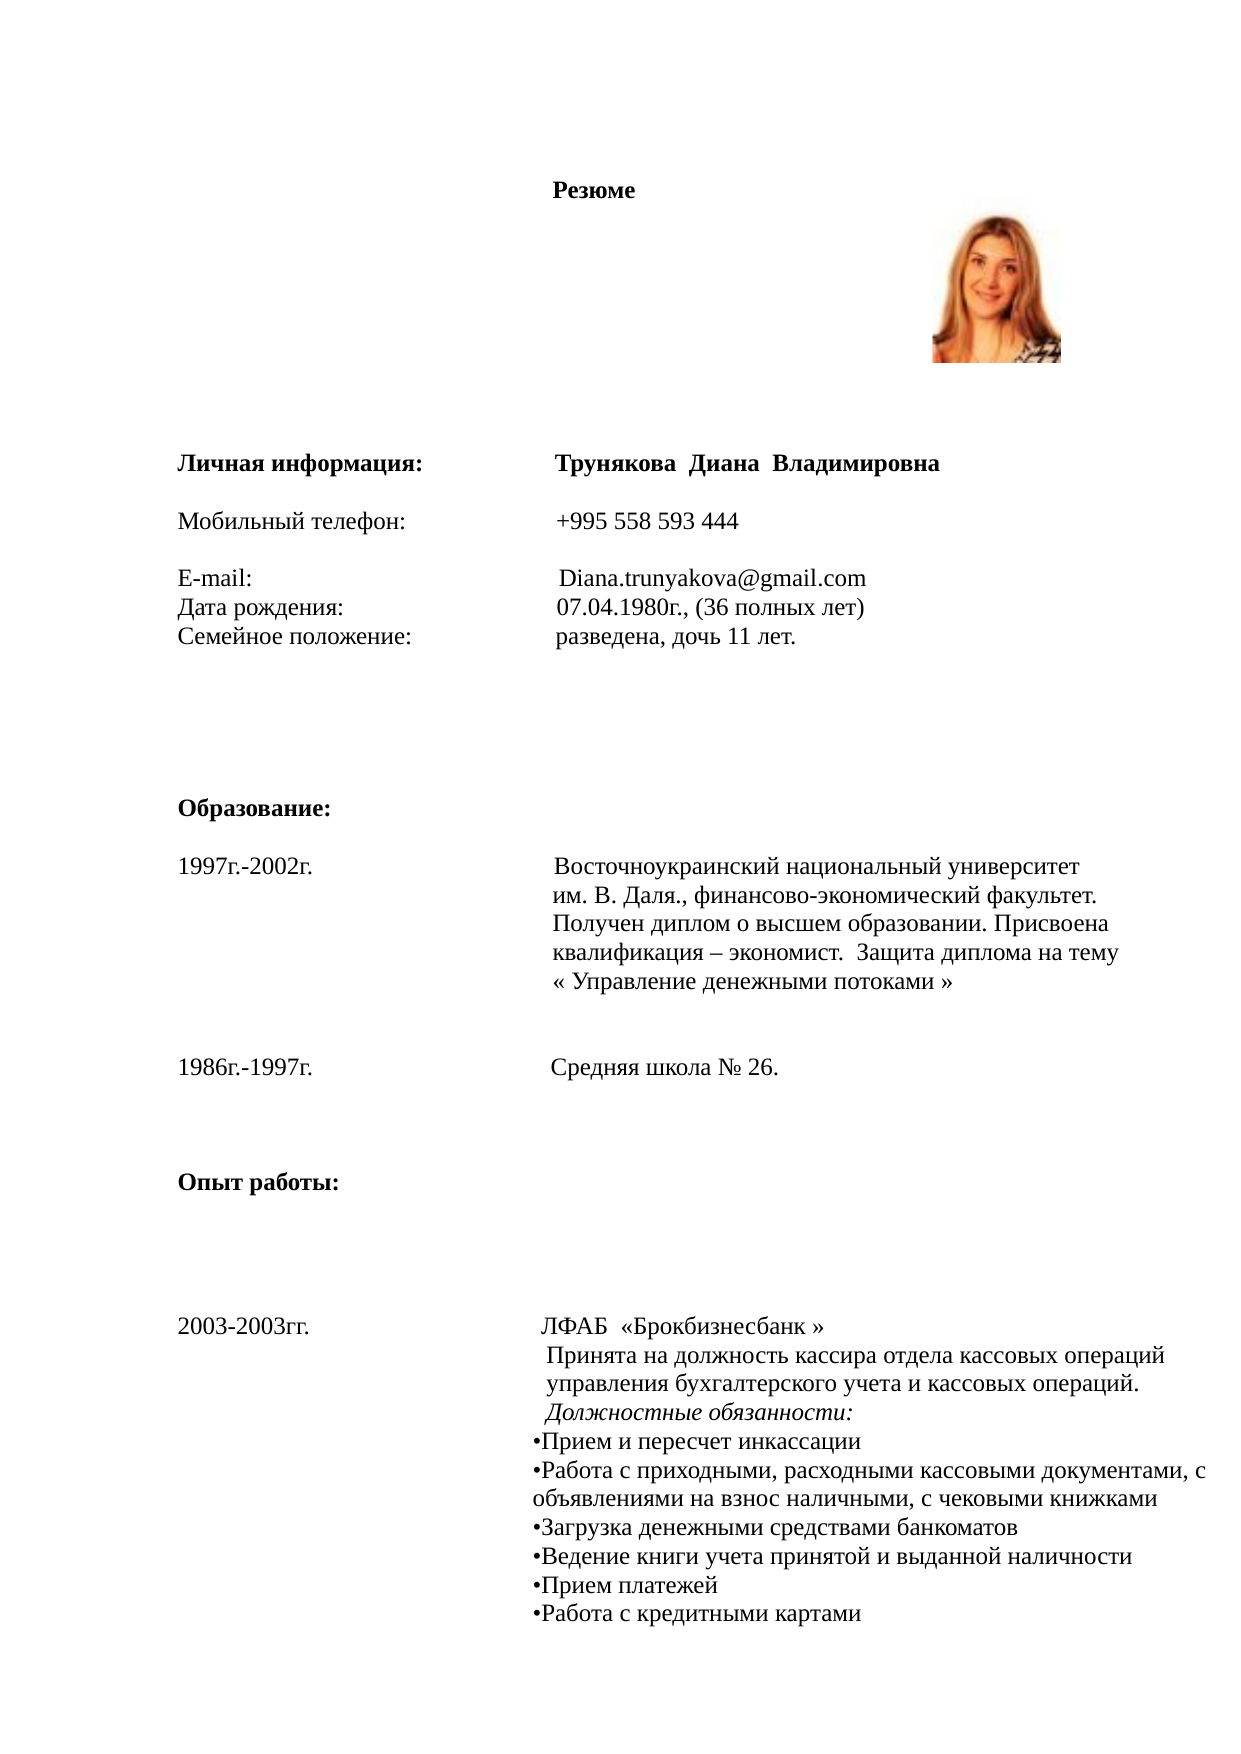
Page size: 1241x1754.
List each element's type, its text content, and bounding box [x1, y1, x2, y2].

list Загрузка денежными средствами банкоматов [532, 1512, 1233, 1541]
text Получен диплом о высшем образовании. Присвоена [177, 908, 1233, 937]
text Семейное положение: разведена, дочь 11 лет. [177, 621, 1152, 650]
text Дата рождения: 07.04.1980г., (36 полных лет) [177, 592, 1152, 621]
list Работа с кредитными картами [532, 1598, 1233, 1627]
text « Управление денежными потоками » [177, 966, 1233, 995]
text E-mail: Diana.trunyakova@gmail.com [177, 563, 1152, 592]
text Резюме [252, 176, 1152, 362]
text им. В. Даля., финансово-экономический факультет. [177, 880, 1233, 908]
text Образование: [177, 793, 1152, 822]
list Работа с приходными, расходными кассовыми документами, с объявлениями на взнос наличными, с чековыми книжками [532, 1455, 1233, 1512]
text Опыт работы: [177, 1167, 1233, 1196]
text Должностные обязанности: [177, 1397, 1233, 1426]
text 2003-2003гг. ЛФАБ «Брокбизнесбанк » [177, 1311, 1240, 1340]
text Мобильный телефон: +995 558 593 444 [177, 506, 1152, 535]
list Прием и пересчет инкассации [532, 1426, 1233, 1455]
text 1986г.-1997г. Средняя школа № 26. [177, 1052, 1152, 1081]
text 1997г.-2002г. Восточноукраинский национальный университет [177, 851, 1233, 880]
text управления бухгалтерского учета и кассовых операций. [177, 1368, 1240, 1397]
list Ведение книги учета принятой и выданной наличности [532, 1541, 1233, 1570]
list Прием платежей [532, 1570, 1233, 1598]
text квалификация – экономист. Защита диплома на тему [177, 937, 1233, 966]
text Личная информация: Трунякова Диана Владимировна [177, 448, 1152, 477]
text Принята на должность кассира отдела кассовых операций [177, 1340, 1240, 1368]
